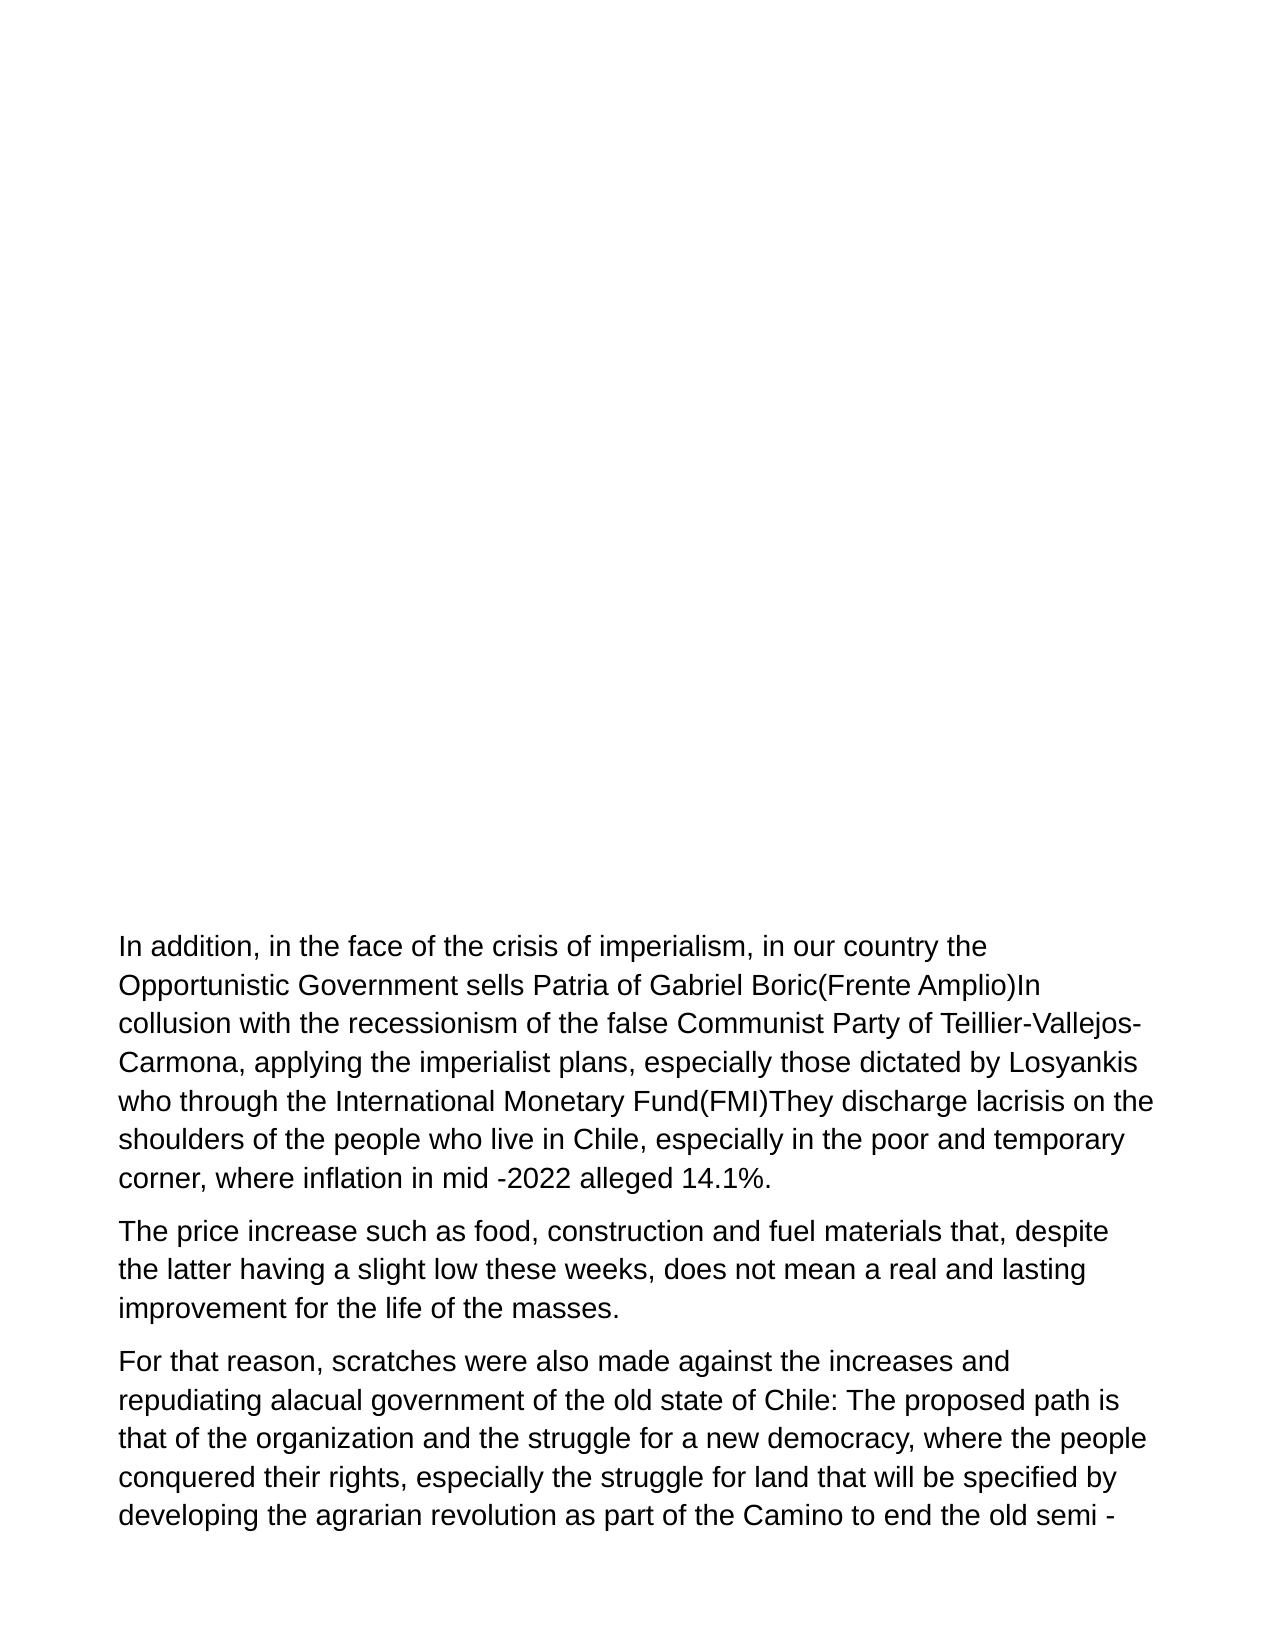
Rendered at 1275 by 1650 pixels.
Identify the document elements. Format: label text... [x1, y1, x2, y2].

text In addition, in the face of the crisis of imperialism, in our country the Opportunistic Government sells Patria of Gabriel Boric(Frente Amplio)In collusion with the recessionism of the false Communist Party of Teillier-Vallejos-Carmona, applying the imperialist plans, especially those dictated by Losyankis who through the International Monetary Fund(FMI)They discharge lacrisis on the shoulders of the people who live in Chile, especially in the poor and temporary corner, where inflation in mid -2022 alleged 14.1%. [118, 118, 1157, 1194]
text The price increase such as food, construction and fuel materials that, despite the latter having a slight low these weeks, does not mean a real and lasting improvement for the life of the masses. [118, 1214, 1157, 1324]
text For that reason, scratches were also made against the increases and repudiating alacual government of the old state of Chile: The proposed path is that of the organization and the struggle for a new democracy, where the people conquered their rights, especially the struggle for land that will be specified by developing the agrarian revolution as part of the Camino to end the old semi [118, 1344, 1157, 1532]
